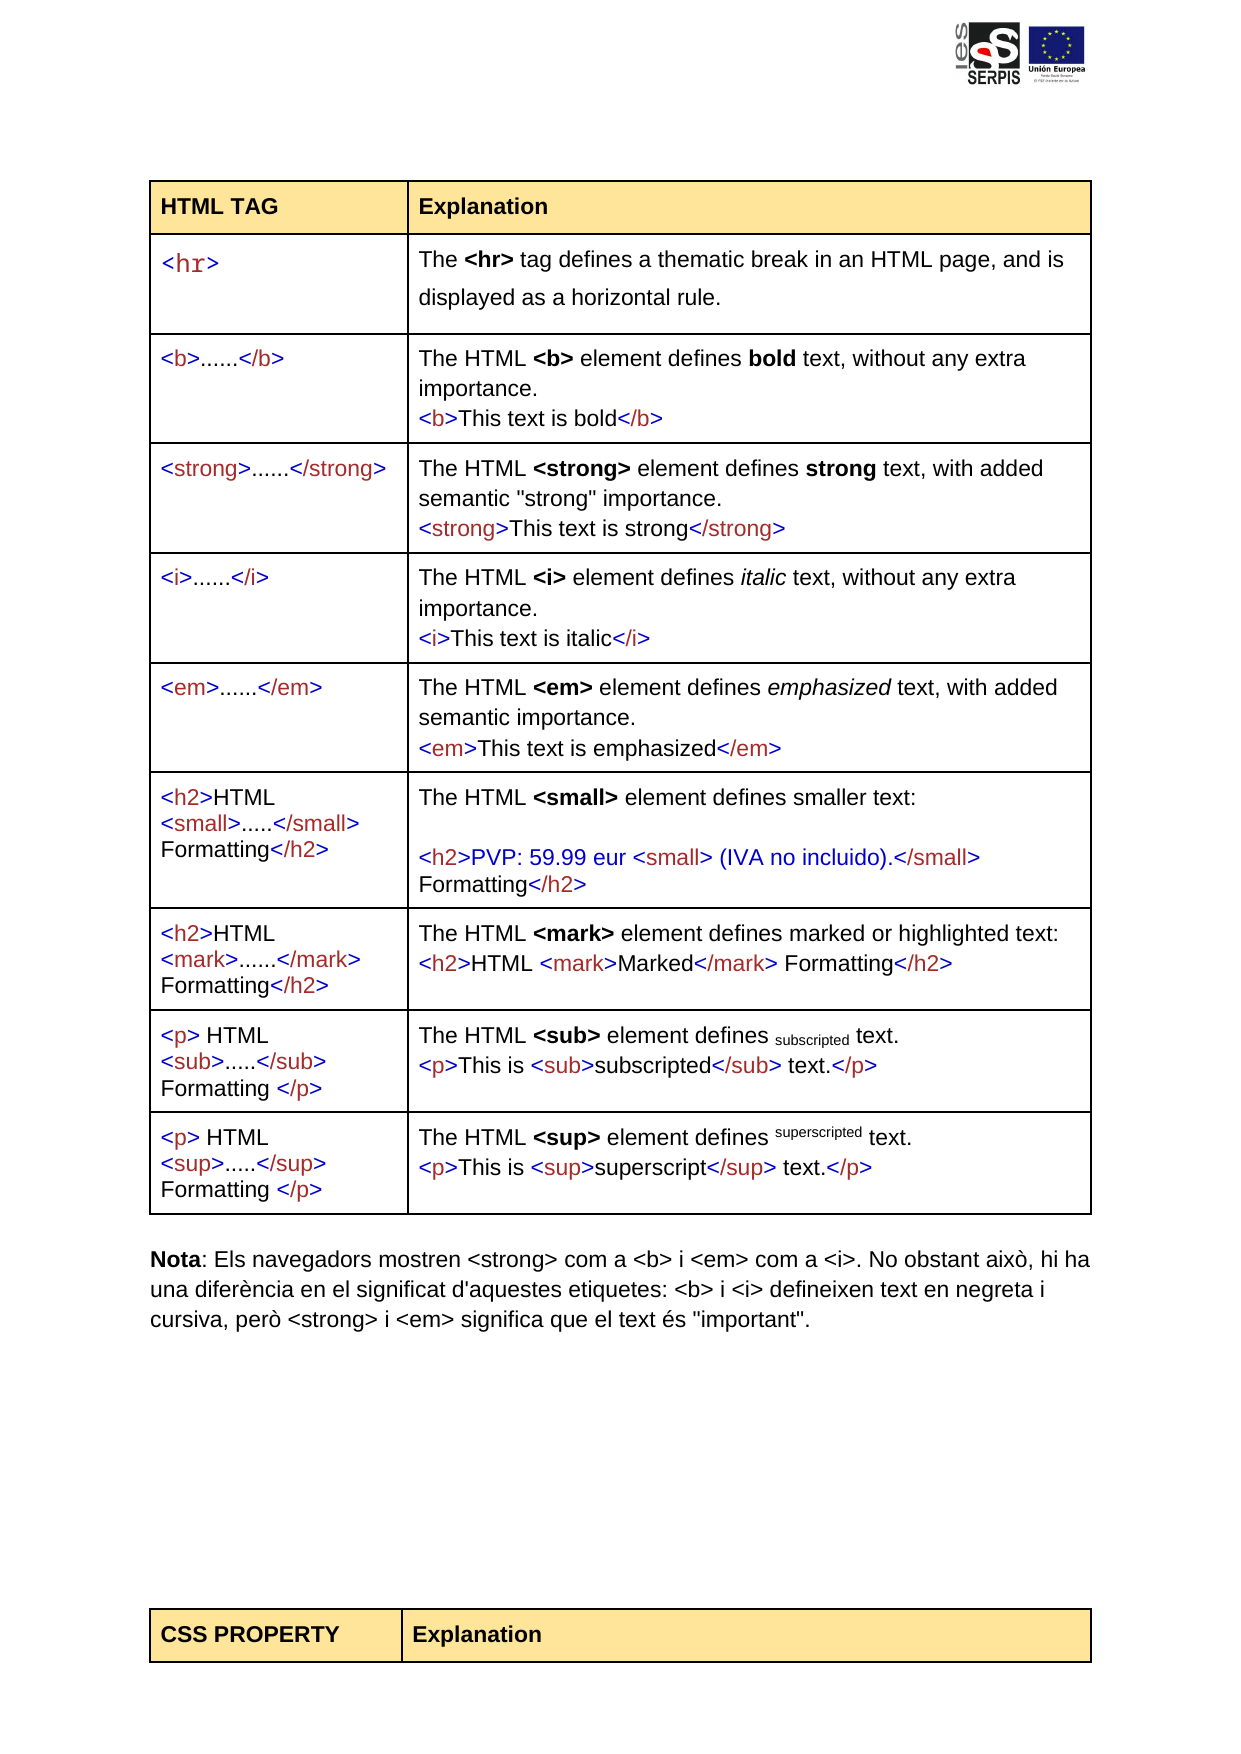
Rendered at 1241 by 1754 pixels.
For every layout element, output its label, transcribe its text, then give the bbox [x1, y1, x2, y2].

table_cell The HTML <i> element defines italic text, without any extra importance. <i>This text is italic</i> [409, 554, 1090, 662]
table_cell <i>......</i> [151, 554, 407, 662]
table_cell The HTML <small> element defines smaller text: <h2>PVP: 59.99 eur <small> (IVA no incluido).</small> Formatting</h2> [409, 773, 1090, 907]
table_header Explanation [409, 182, 1090, 233]
table_cell <p> HTML <sup>.....</sup> Formatting </p> [151, 1113, 407, 1213]
table_cell The HTML <em> element defines emphasized text, with added semantic importance. <em>This text is emphasized</em> [409, 664, 1090, 771]
table_cell The HTML <sup> element defines superscripted text. <p>This is <sup>superscript</sup> text.</p> [409, 1113, 1090, 1213]
table_cell <p> HTML <sub>.....</sub> Formatting </p> [151, 1011, 407, 1111]
table_cell The <hr> tag defines a thematic break in an HTML page, and is displayed as a horizontal rule. [409, 235, 1090, 332]
table_cell The HTML <strong> element defines strong text, with added semantic "strong" importance. <strong>This text is strong</strong> [409, 444, 1090, 552]
table_cell <h2>HTML <mark>......</mark> Formatting</h2> [151, 909, 407, 1009]
table_header Explanation [403, 1610, 1090, 1661]
table_cell <h2>HTML <small>.....</small> Formatting</h2> [151, 773, 407, 907]
table_header CSS PROPERTY [151, 1610, 401, 1661]
table_cell <hr> [151, 235, 407, 332]
table_cell <em>......</em> [151, 664, 407, 771]
text Nota: Els navegadors mostren <strong> com a <b> i <em> com a <i>. No obstant això, hi ha una diferència en el significat d'aquestes etiquetes: <b> i <i> defineixen text en negreta i cursiva, però <strong> i <em> significa que el text és "important". [150, 1246, 1090, 1332]
table_cell <b>......</b> [151, 335, 407, 442]
table_cell <strong>......</strong> [151, 444, 407, 552]
table_header HTML TAG [151, 182, 407, 233]
table_cell The HTML <b> element defines bold text, without any extra importance. <b>This text is bold</b> [409, 335, 1090, 442]
table_cell The HTML <mark> element defines marked or highlighted text: <h2>HTML <mark>Marked</mark> Formatting</h2> [409, 909, 1090, 1009]
table_cell The HTML <sub> element defines subscripted text. <p>This is <sub>subscripted</sub> text.</p> [409, 1011, 1090, 1111]
